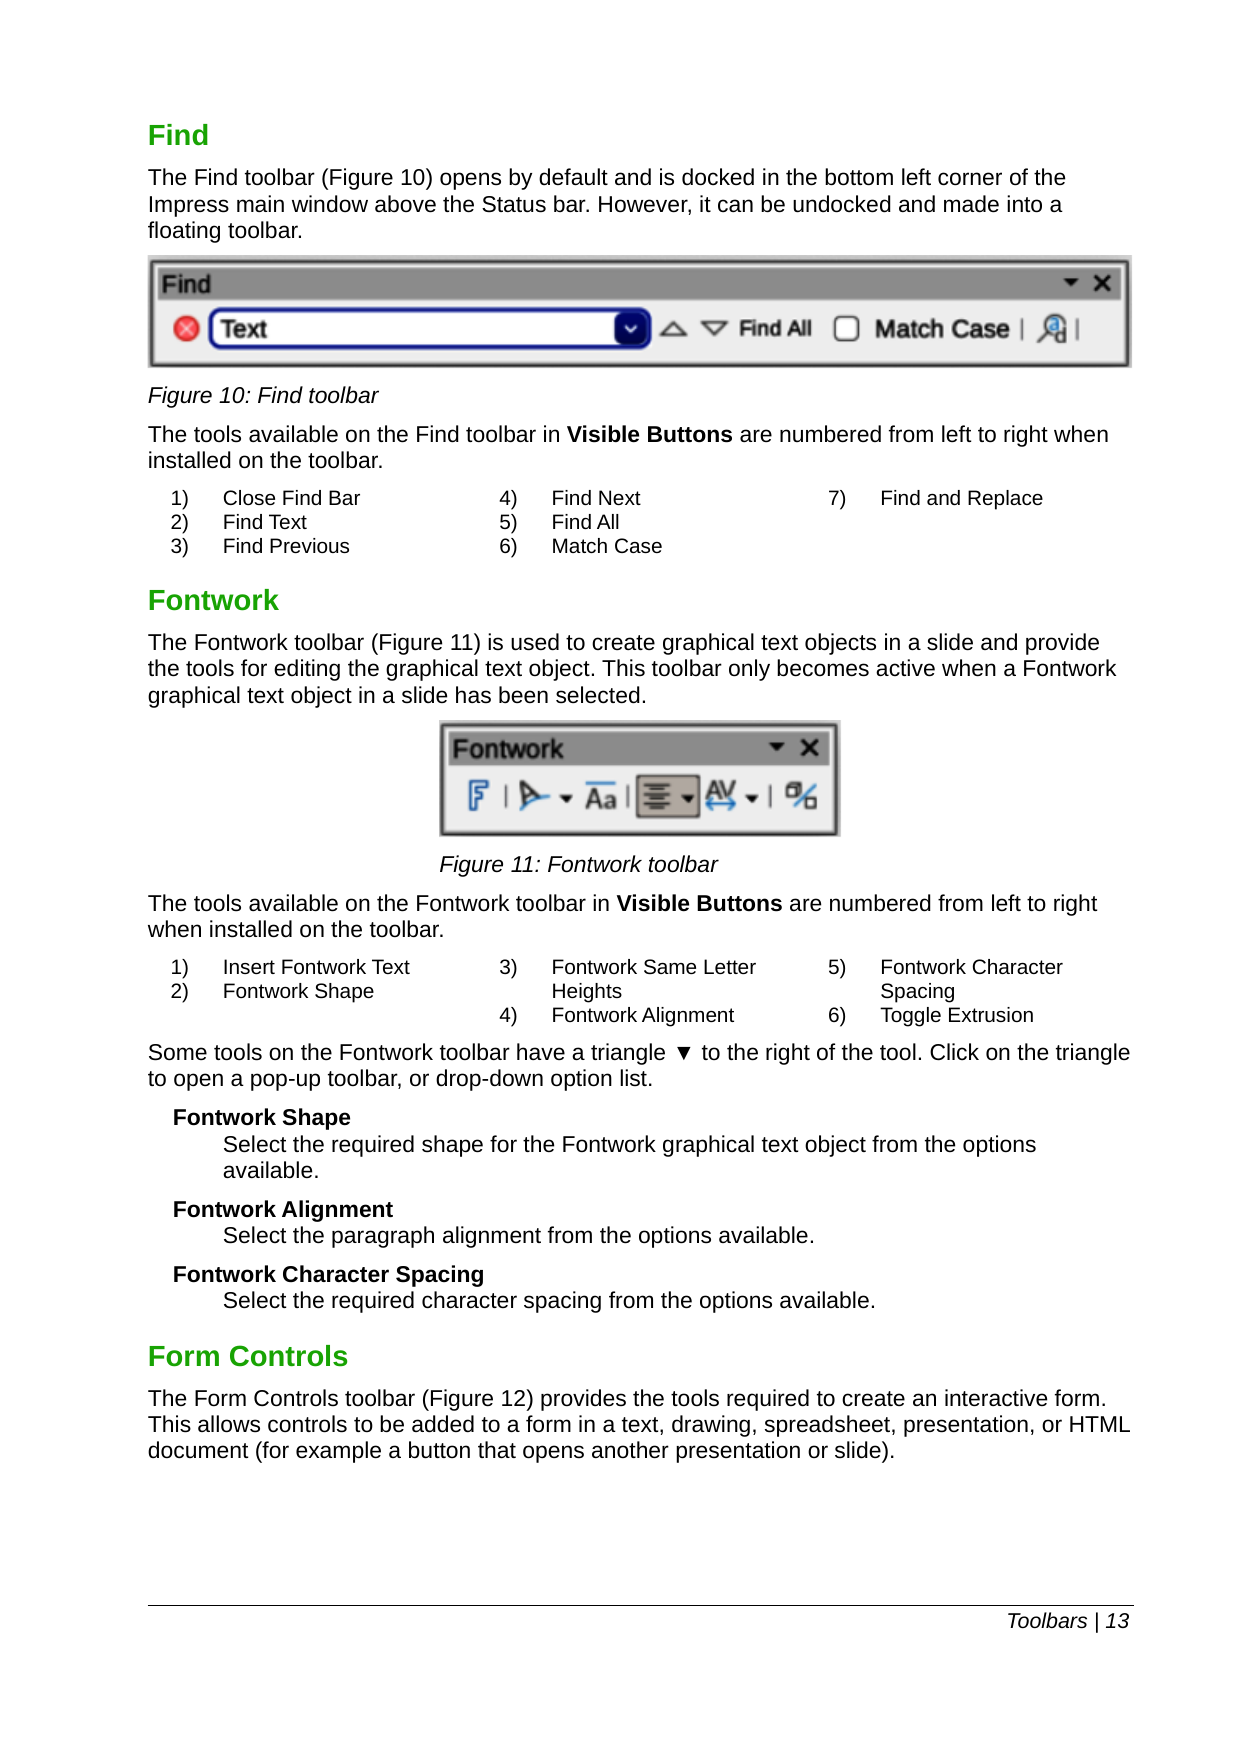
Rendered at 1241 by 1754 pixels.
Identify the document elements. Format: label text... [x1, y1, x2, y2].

text The tools available on the Find toolbar in Visible Buttons are numbered from left to right when installed on the toolbar. [148, 421, 1134, 473]
list Some tools on the Fontwork toolbar have a triangle ▼ to the right of the tool. Click on the triangle to open a pop-up toolbar, or drop-down option list. [148, 1039, 1134, 1092]
list Find All [518, 510, 805, 534]
picture [439, 720, 843, 839]
list Fontwork Alignment [518, 1003, 805, 1027]
text The Form Controls toolbar (Figure 12) provides the tools required to create an interactive form. This allows controls to be added to a form in a text, drawing, spreadsheet, presentation, or HTML document (for example a button that opens another presentation or slide). [148, 1385, 1134, 1464]
list Find Next [518, 486, 805, 510]
list Find Text [189, 510, 476, 534]
text Figure 10: Find toolbar [148, 382, 1134, 408]
list Match Case [518, 534, 805, 558]
text Select the required shape for the Fontwork graphical text object from the options available. [223, 1131, 1134, 1183]
list Find Previous [189, 534, 476, 558]
text The Fontwork toolbar (Figure 11) is used to create graphical text objects in a slide and provide the tools for editing the graphical text object. This toolbar only becomes active when a Fontwork graphical text object in a slide has been selected. [148, 629, 1134, 708]
subtitle Fontwork [148, 583, 1134, 616]
text Fontwork Character Spacing [173, 1261, 1134, 1287]
text Fontwork Shape [173, 1104, 1134, 1131]
subtitle Form Controls [148, 1339, 1134, 1372]
list Close Find Bar [189, 486, 476, 510]
picture [147, 255, 1134, 370]
list Fontwork Character Spacing [846, 955, 1134, 1003]
list Toggle Extrusion [846, 1003, 1134, 1027]
text Select the paragraph alignment from the options available. [223, 1222, 1134, 1248]
text The tools available on the Fontwork toolbar in Visible Buttons are numbered from left to right when installed on the toolbar. [148, 889, 1134, 942]
text Figure 11: Fontwork toolbar [439, 851, 842, 877]
text The Find toolbar (Figure 10) opens by default and is docked in the bottom left corner of the Impress main window above the Status bar. However, it can be undocked and made into a floating toolbar. [148, 164, 1134, 243]
text Fontwork Alignment [173, 1196, 1134, 1222]
list Insert Fontwork Text [189, 955, 476, 979]
subtitle Find [148, 118, 1134, 152]
list Find and Replace [846, 486, 1134, 510]
text Select the required character spacing from the options available. [223, 1287, 1134, 1314]
list Fontwork Shape [189, 979, 476, 1003]
list Fontwork Same Letter Heights [518, 955, 805, 1003]
